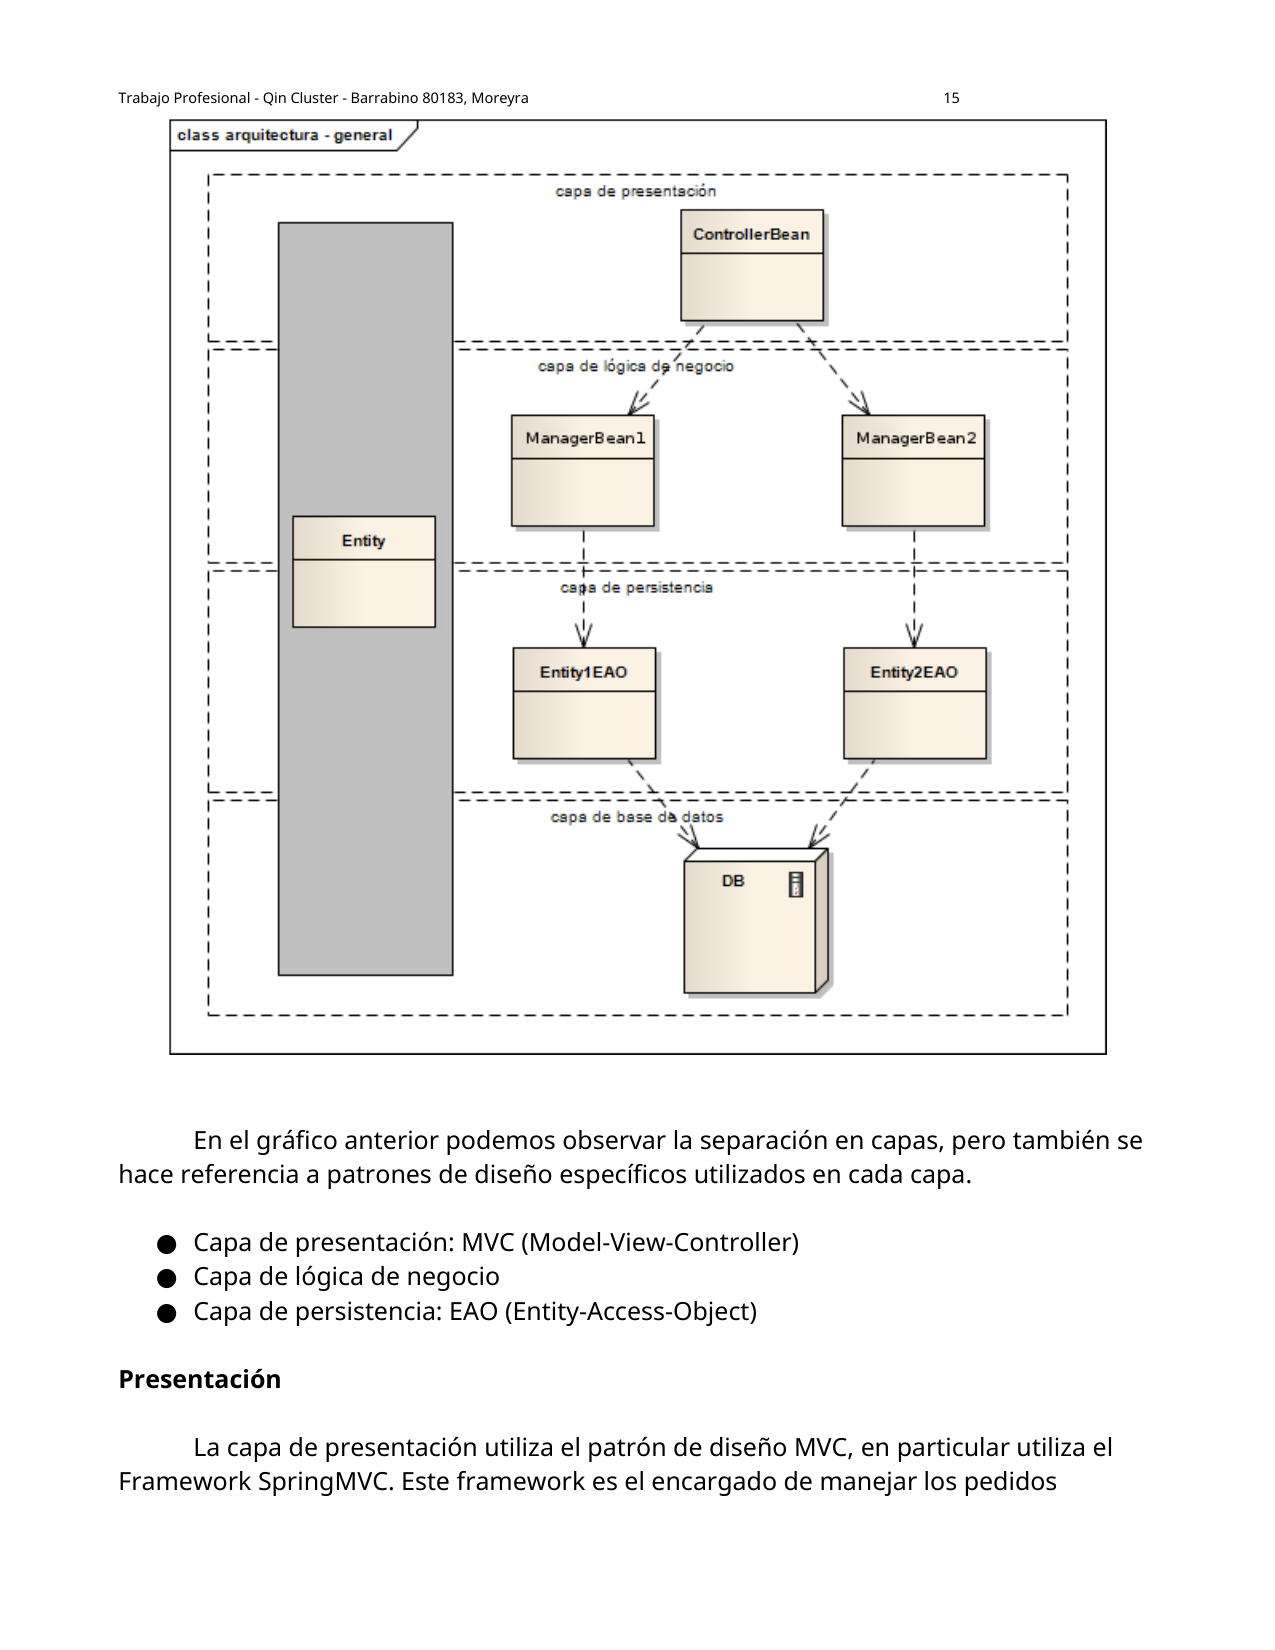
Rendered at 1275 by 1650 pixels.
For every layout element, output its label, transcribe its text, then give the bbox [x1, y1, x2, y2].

text En el gráfico anterior podemos observar la separación en capas, pero también se hace referencia a patrones de diseño específicos utilizados en cada capa. [118, 1123, 1157, 1191]
list Capa de lógica de negocio [177, 1259, 1157, 1293]
list Capa de persistencia: EAO (Entity-Access-Object) [177, 1293, 1157, 1327]
text La capa de presentación utiliza el patrón de diseño MVC, en particular utiliza el Framework SpringMVC. Este framework es el encargado de manejar los pedidos [118, 1429, 1157, 1497]
picture [168, 118, 1107, 1055]
list Capa de presentación: MVC (Model-View-Controller) [177, 1225, 1157, 1259]
text Presentación [118, 1361, 1157, 1395]
